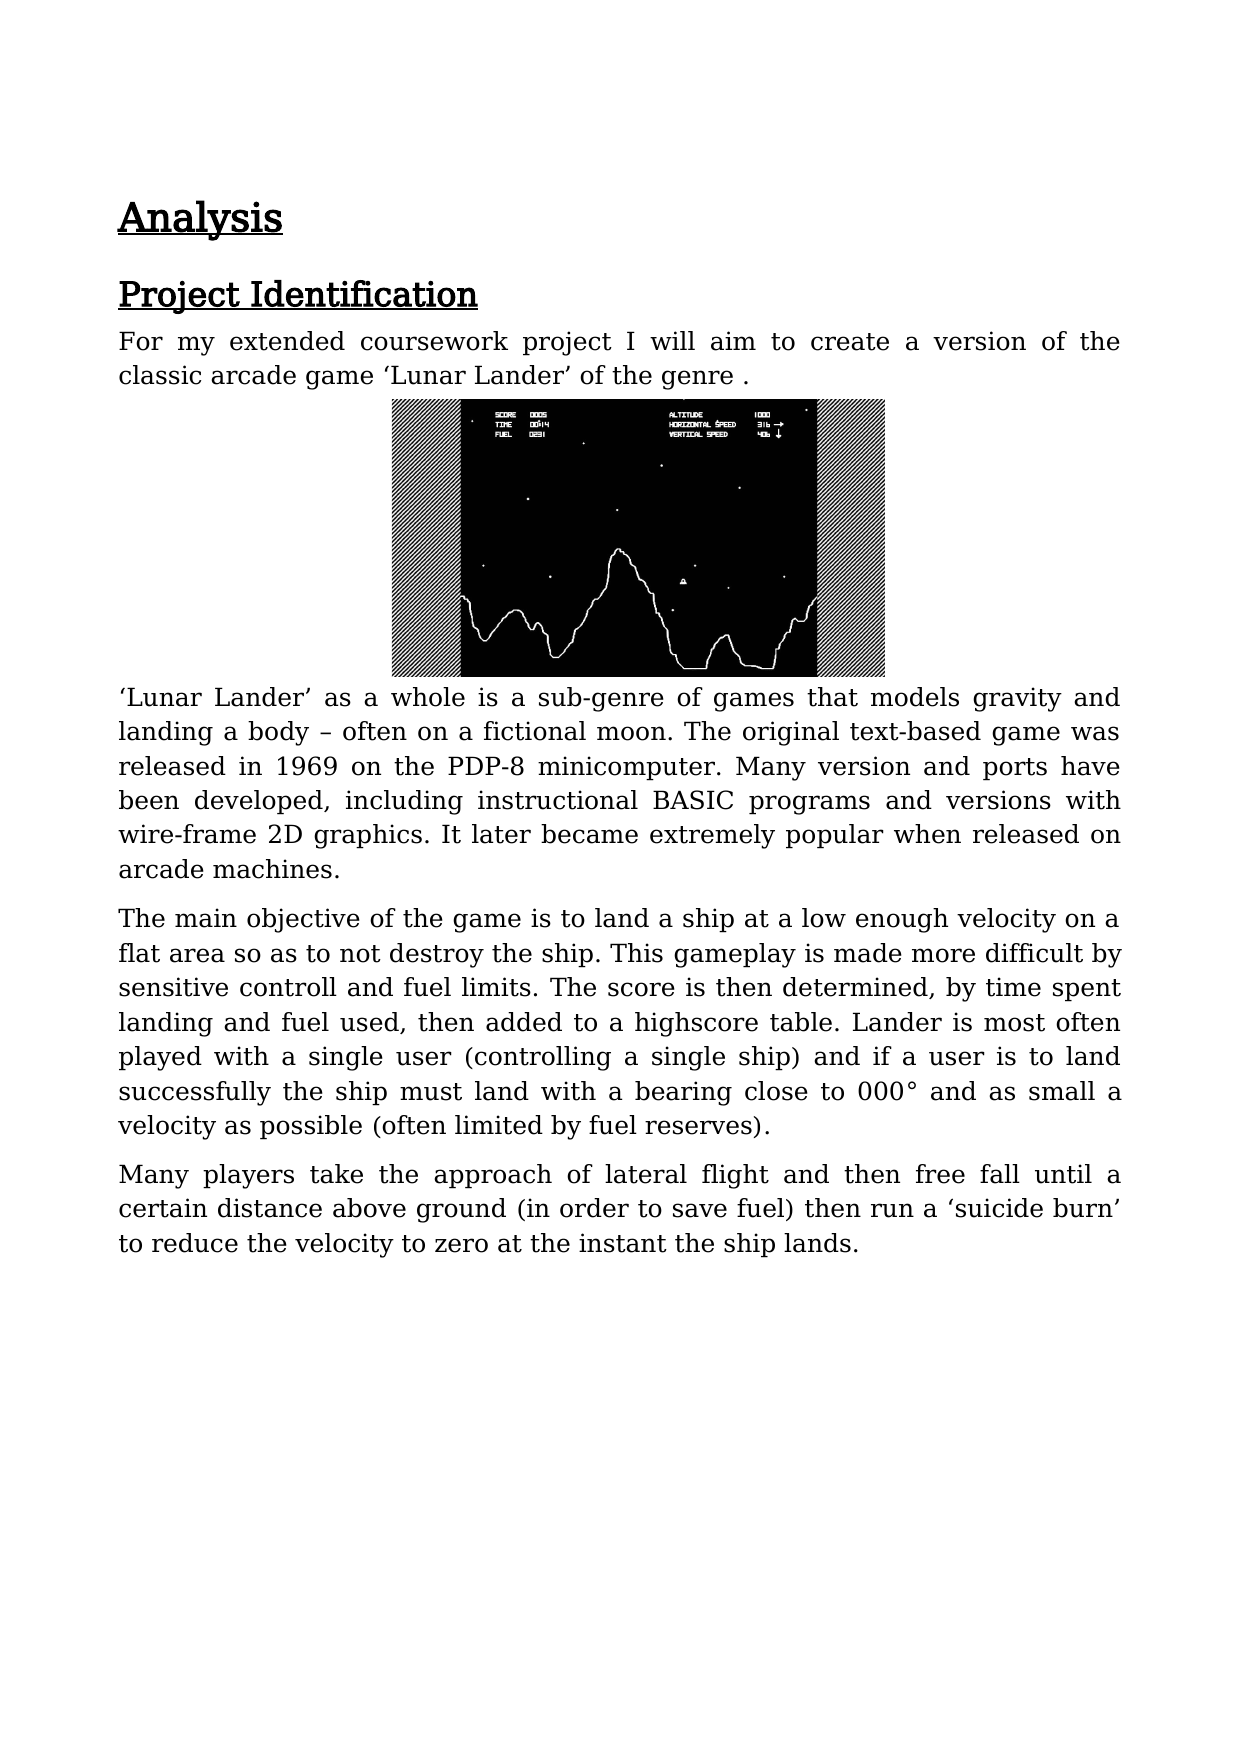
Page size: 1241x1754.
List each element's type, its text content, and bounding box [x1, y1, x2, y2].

text Many players take the approach of lateral flight and then free fall until a certain distance above ground (in order to save fuel) then run a ‘suicide burn’ to reduce the velocity to zero at the instant the ship lands. [118, 1159, 1122, 1258]
subtitle Analysis [118, 192, 1122, 239]
text ‘Lunar Lander’ as a whole is a sub-genre of games that models gravity and landing a body – often on a fictional moon. The original text-based game was released in 1969 on the PDP-8 minicomputer. Many version and ports have been developed, including instructional BASIC programs and versions with wire-frame 2D graphics. It later became extremely popular when released on arcade machines. [118, 409, 1122, 884]
text For my extended coursework project I will aim to create a version of the classic arcade game ‘Lunar Lander’ of the genre . [118, 326, 1122, 390]
picture [391, 399, 885, 677]
subtitle Project Identification [118, 273, 1122, 313]
text The main objective of the game is to land a ship at a low enough velocity on a flat area so as to not destroy the ship. This gameplay is made more difficult by sensitive controll and fuel limits. The score is then determined, by time spent landing and fuel used, then added to a highscore table. Lander is most often played with a single user (controlling a single ship) and if a user is to land successfully the ship must land with a bearing close to 000° and as small a velocity as possible (often limited by fuel reserves). [118, 903, 1122, 1139]
